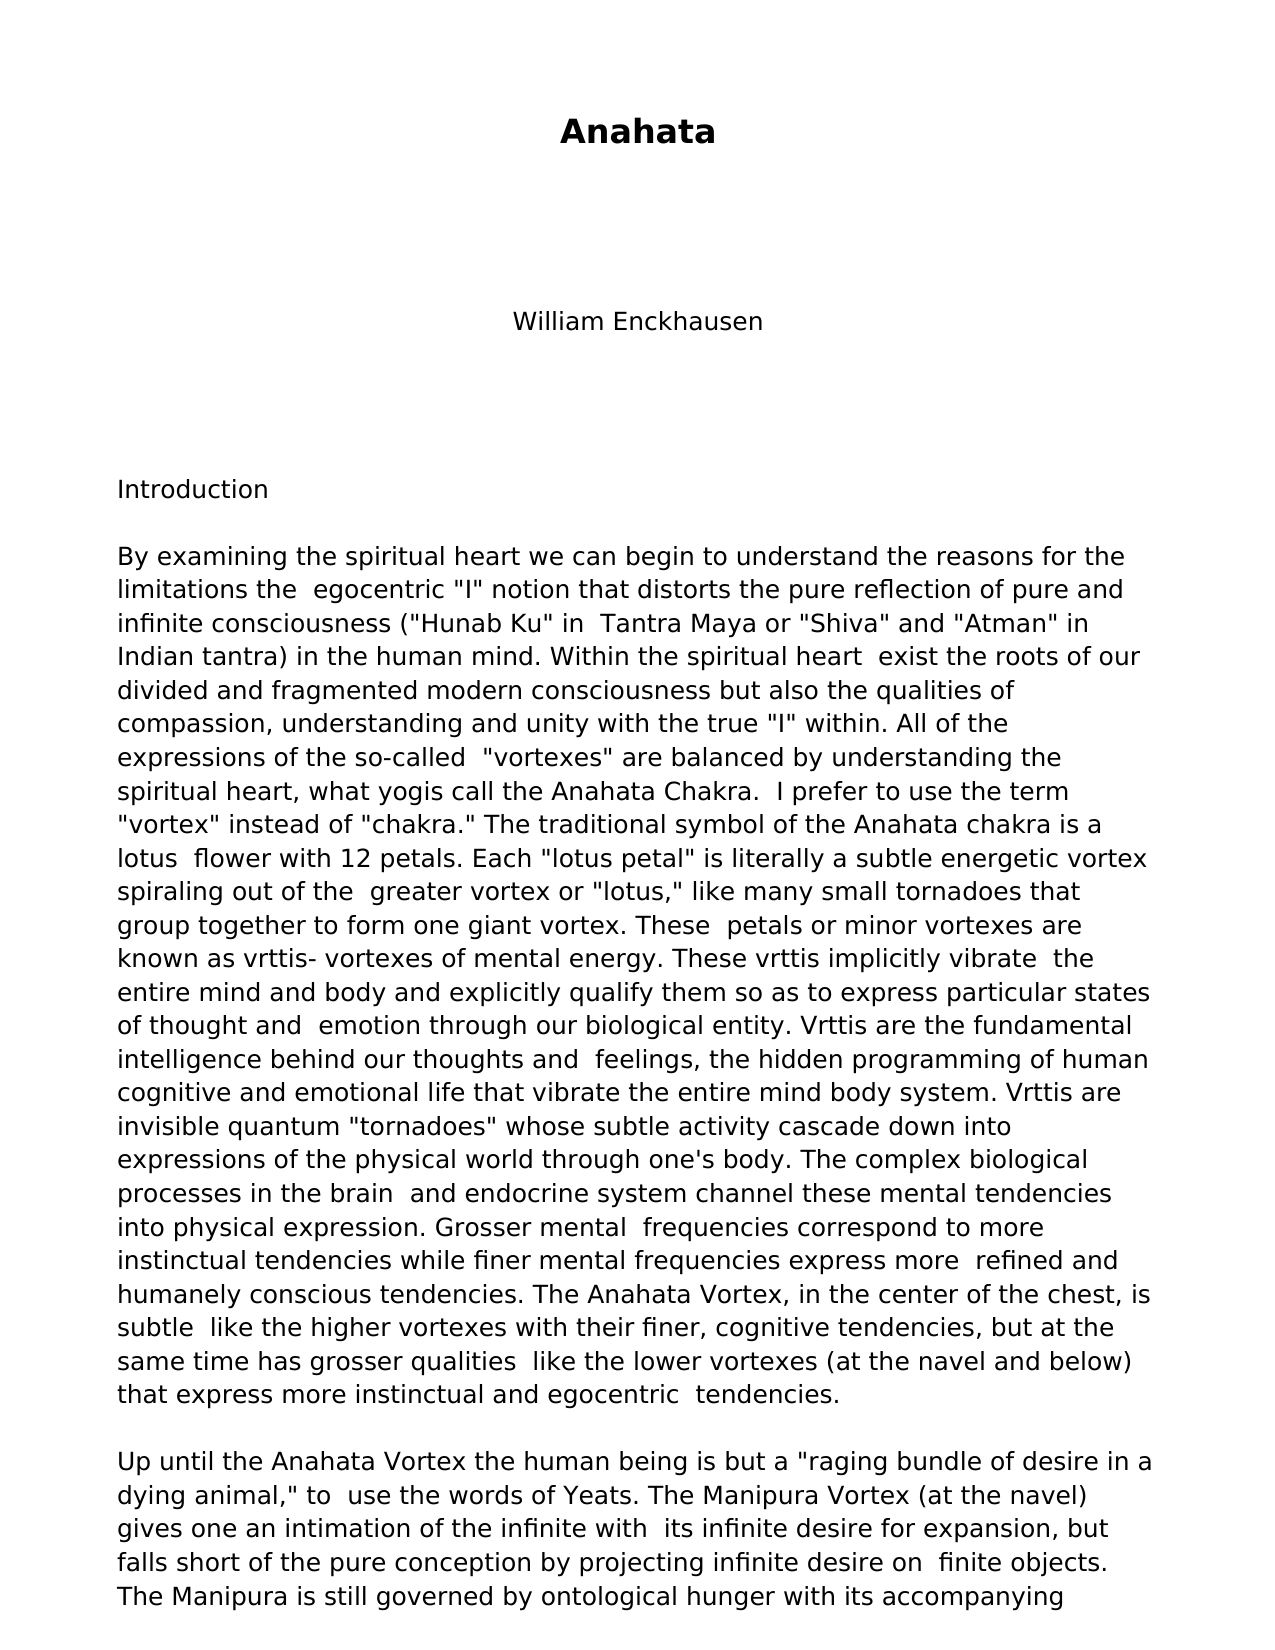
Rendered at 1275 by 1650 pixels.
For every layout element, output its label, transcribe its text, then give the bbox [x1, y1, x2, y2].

text Introduction [117, 475, 1159, 504]
text Up until the Anahata Vortex the human being is but a "raging bundle of desire in a dying animal," to use the words of Yeats. The Manipura Vortex (at the navel) gives one an intimation of the infinite with its infinite desire for expansion, but falls short of the pure conception by projecting infinite desire on finite objects. The Manipura is still governed by ontological hunger with its accompanying [117, 1448, 1159, 1611]
text Anahata [117, 113, 1159, 152]
text By examining the spiritual heart we can begin to understand the reasons for the limitations the egocentric "I" notion that distorts the pure reflection of pure and infinite consciousness ("Hunab Ku" in Tantra Maya or "Shiva" and "Atman" in Indian tantra) in the human mind. Within the spiritual heart exist the roots of our divided and fragmented modern consciousness but also the qualities of compassion, understanding and unity with the true "I" within. All of the expressions of the so-called "vortexes" are balanced by understanding the spiritual heart, what yogis call the Anahata Chakra. I prefer to use the term "vortex" instead of "chakra." The traditional symbol of the Anahata chakra is a lotus flower with 12 petals. Each "lotus petal" is literally a subtle energetic vortex spiraling out of the greater vortex or "lotus," like many small tornadoes that group together to form one giant vortex. These petals or minor vortexes are known as vrttis- vortexes of mental energy. These vrttis implicitly vibrate the entire mind and body and explicitly qualify them so as to express particular states of thought and emotion through our biological entity. Vrttis are the fundamental intelligence behind our thoughts and feelings, the hidden programming of human cognitive and emotional life that vibrate the entire mind body system. Vrttis are invisible quantum "tornadoes" whose subtle activity cascade down into expressions of the physical world through one's body. The complex biological processes in the brain and endocrine system channel these mental tendencies into physical expression. Grosser mental frequencies correspond to more instinctual tendencies while finer mental frequencies express more refined and humanely conscious tendencies. The Anahata Vortex, in the center of the chest, is subtle like the higher vortexes with their finer, cognitive tendencies, but at the same time has grosser qualities like the lower vortexes (at the navel and below) that express more instinctual and egocentric tendencies. [117, 542, 1159, 1410]
text William Enckhausen [117, 307, 1159, 336]
